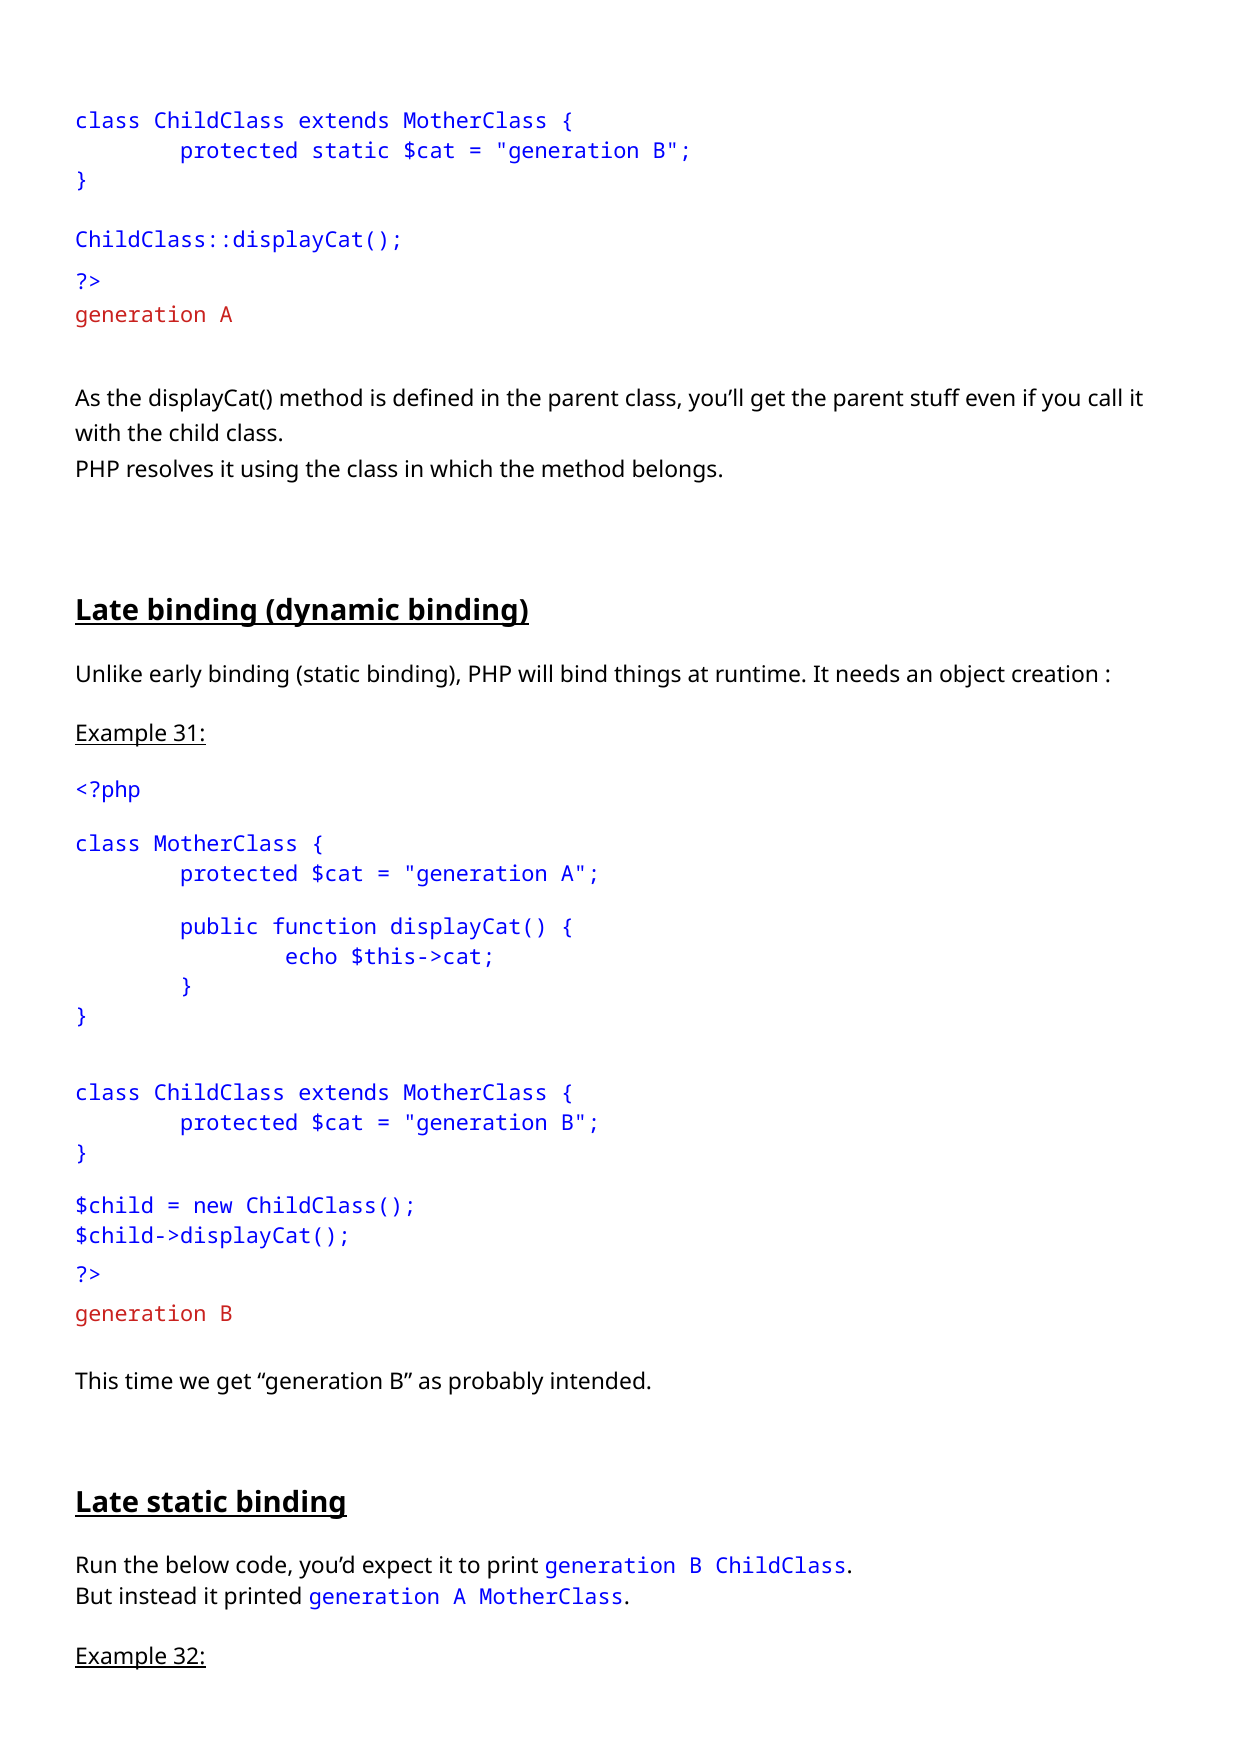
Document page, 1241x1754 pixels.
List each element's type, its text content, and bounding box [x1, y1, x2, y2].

text } [75, 1137, 1166, 1167]
text Example 32: [75, 1640, 1166, 1671]
text class ChildClass extends MotherClass { [75, 105, 1166, 134]
text protected static $cat = "generation B"; [75, 134, 1166, 164]
text class ChildClass extends MotherClass { [75, 1077, 1166, 1107]
text ChildClass::displayCat(); [75, 224, 1166, 254]
text $child->displayCat(); [75, 1220, 1166, 1250]
text } [75, 971, 1166, 1000]
text PHP resolves it using the class in which the method belongs. [75, 453, 1166, 484]
text As the displayCat() method is defined in the parent class, you’ll get the parent stuff even if you call it with the child class. [75, 381, 1166, 449]
text Unlike early binding (static binding), PHP will bind things at runtime. It needs an object creation : [75, 658, 1166, 689]
text Run the below code, you’d expect it to print generation B ChildClass. [75, 1549, 1166, 1580]
text ?> [75, 266, 1166, 296]
text protected $cat = "generation A"; [75, 857, 1166, 887]
subtitle Late static binding [75, 1481, 1166, 1521]
text $child = new ChildClass(); [75, 1190, 1166, 1220]
text echo $this->cat; [75, 941, 1166, 971]
subtitle Late binding (dynamic binding) [75, 590, 1166, 629]
text } [75, 1000, 1166, 1030]
text protected $cat = "generation B"; [75, 1107, 1166, 1137]
text ?> [75, 1259, 1166, 1289]
text But instead it printed generation A MotherClass. [75, 1580, 1166, 1612]
text <?php [75, 774, 1166, 804]
text This time we get “generation B” as probably intended. [75, 1365, 1166, 1396]
text public function displayCat() { [75, 911, 1166, 941]
text generation B [75, 1298, 1166, 1327]
text } [75, 164, 1166, 194]
text Example 31: [75, 717, 1166, 748]
text class MotherClass { [75, 828, 1166, 857]
text generation A [75, 298, 1166, 328]
